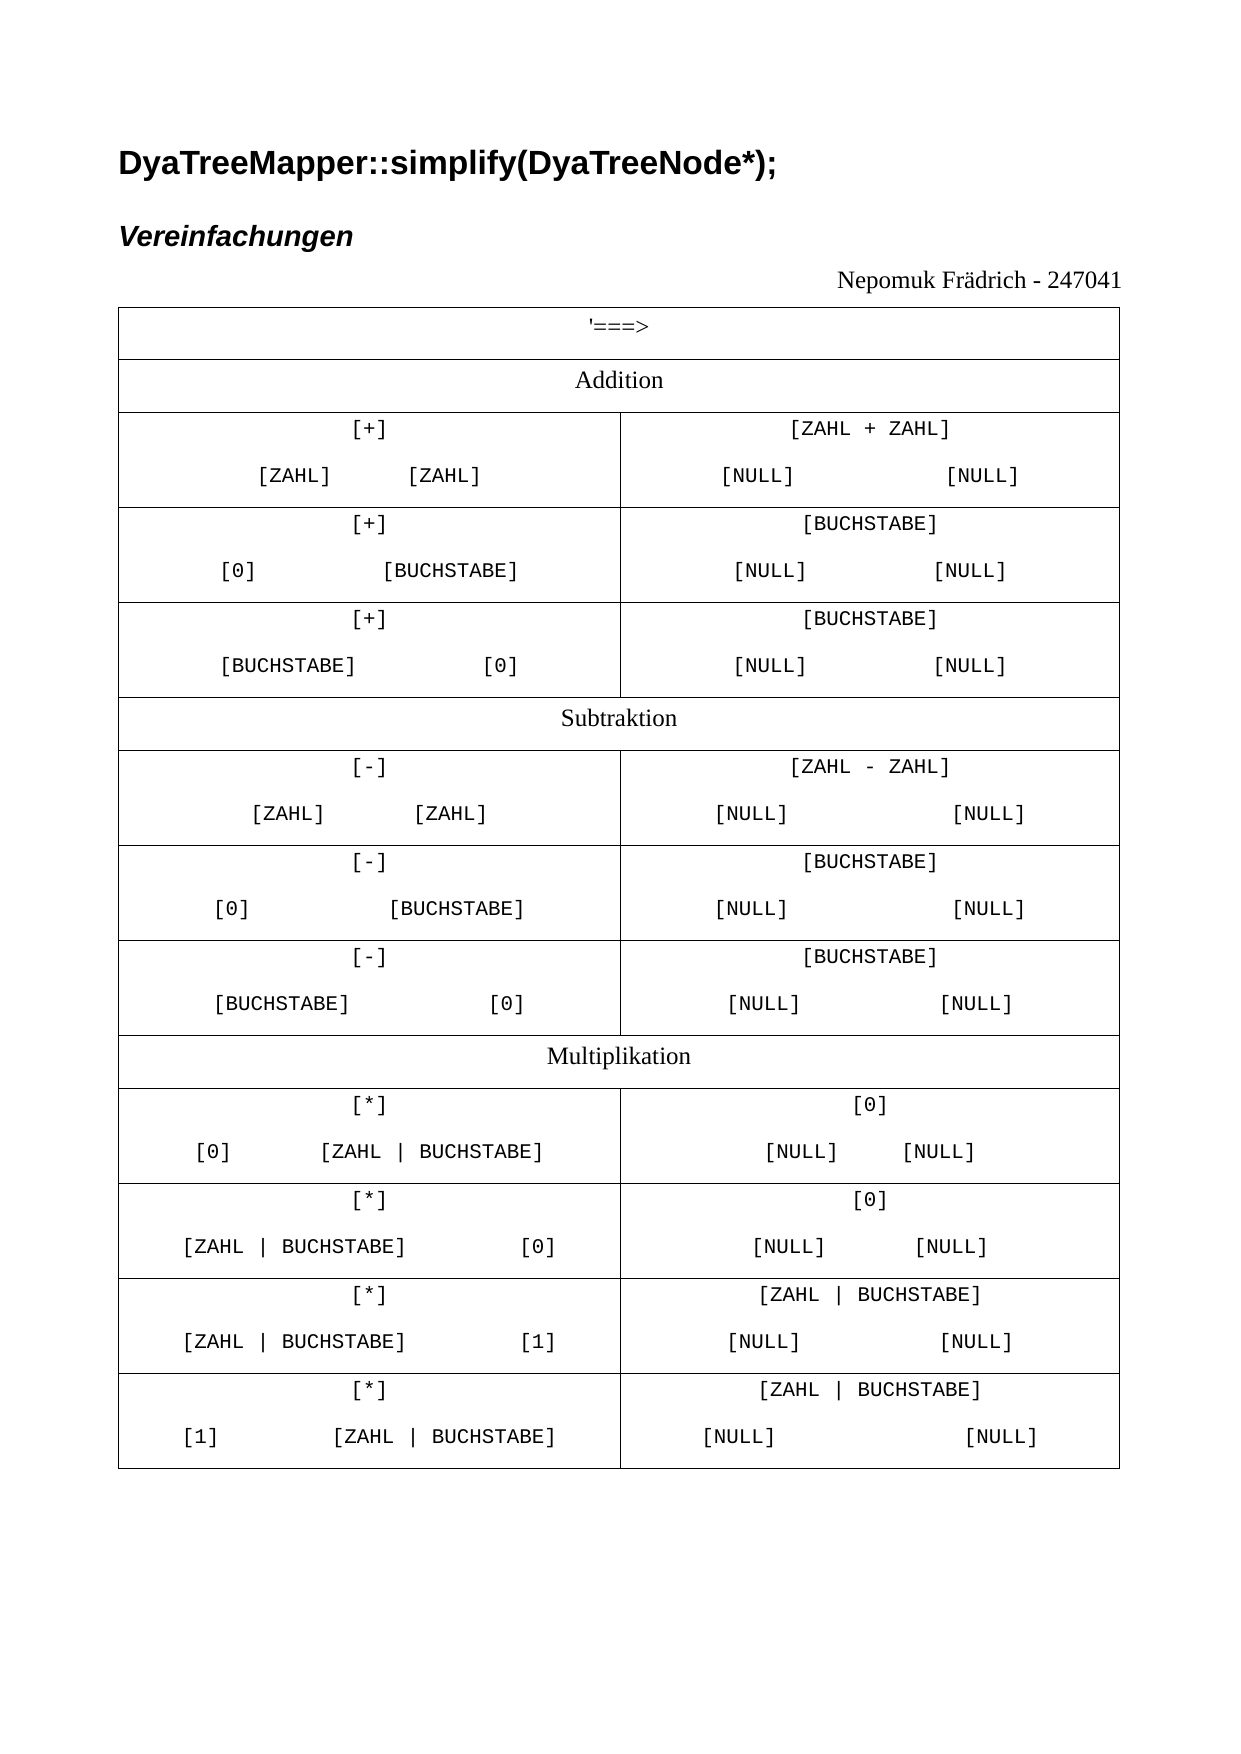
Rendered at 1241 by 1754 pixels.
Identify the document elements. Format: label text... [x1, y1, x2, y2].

table_cell [ZAHL - ZAHL] [NULL] [NULL] [621, 751, 1119, 845]
table_cell [0] [NULL] [NULL] [621, 1089, 1119, 1183]
table_cell Addition [119, 360, 1119, 412]
table_cell [ZAHL + ZAHL] [NULL] [NULL] [621, 413, 1119, 507]
subtitle Vereinfachungen [118, 219, 1122, 253]
table_cell [-] [0] [BUCHSTABE] [119, 846, 620, 940]
table_cell [BUCHSTABE] [NULL] [NULL] [621, 846, 1119, 940]
table_cell [*] [ZAHL | BUCHSTABE] [0] [119, 1184, 620, 1278]
text Nepomuk Frädrich - 247041 [118, 265, 1122, 294]
table_cell [+] [BUCHSTABE] [0] [119, 603, 620, 697]
table_header '===> [119, 308, 1119, 359]
table_cell [*] [0] [ZAHL | BUCHSTABE] [119, 1089, 620, 1183]
table_cell [0] [NULL] [NULL] [621, 1184, 1119, 1278]
table_cell [BUCHSTABE] [NULL] [NULL] [621, 508, 1119, 602]
table_cell [-] [BUCHSTABE] [0] [119, 941, 620, 1035]
table_cell [ZAHL | BUCHSTABE] [NULL] [NULL] [621, 1374, 1119, 1468]
table_cell [+] [0] [BUCHSTABE] [119, 508, 620, 602]
table_cell [+] [ZAHL] [ZAHL] [119, 413, 620, 507]
table_cell [ZAHL | BUCHSTABE] [NULL] [NULL] [621, 1279, 1119, 1373]
subtitle DyaTreeMapper::simplify(DyaTreeNode*); [118, 143, 1122, 182]
table_cell [BUCHSTABE] [NULL] [NULL] [621, 603, 1119, 697]
table_cell [*] [1] [ZAHL | BUCHSTABE] [119, 1374, 620, 1468]
table_cell Multiplikation [119, 1036, 1119, 1088]
table_cell [*] [ZAHL | BUCHSTABE] [1] [119, 1279, 620, 1373]
table_cell [-] [ZAHL] [ZAHL] [119, 751, 620, 845]
table_cell [BUCHSTABE] [NULL] [NULL] [621, 941, 1119, 1035]
table_cell Subtraktion [119, 698, 1119, 750]
